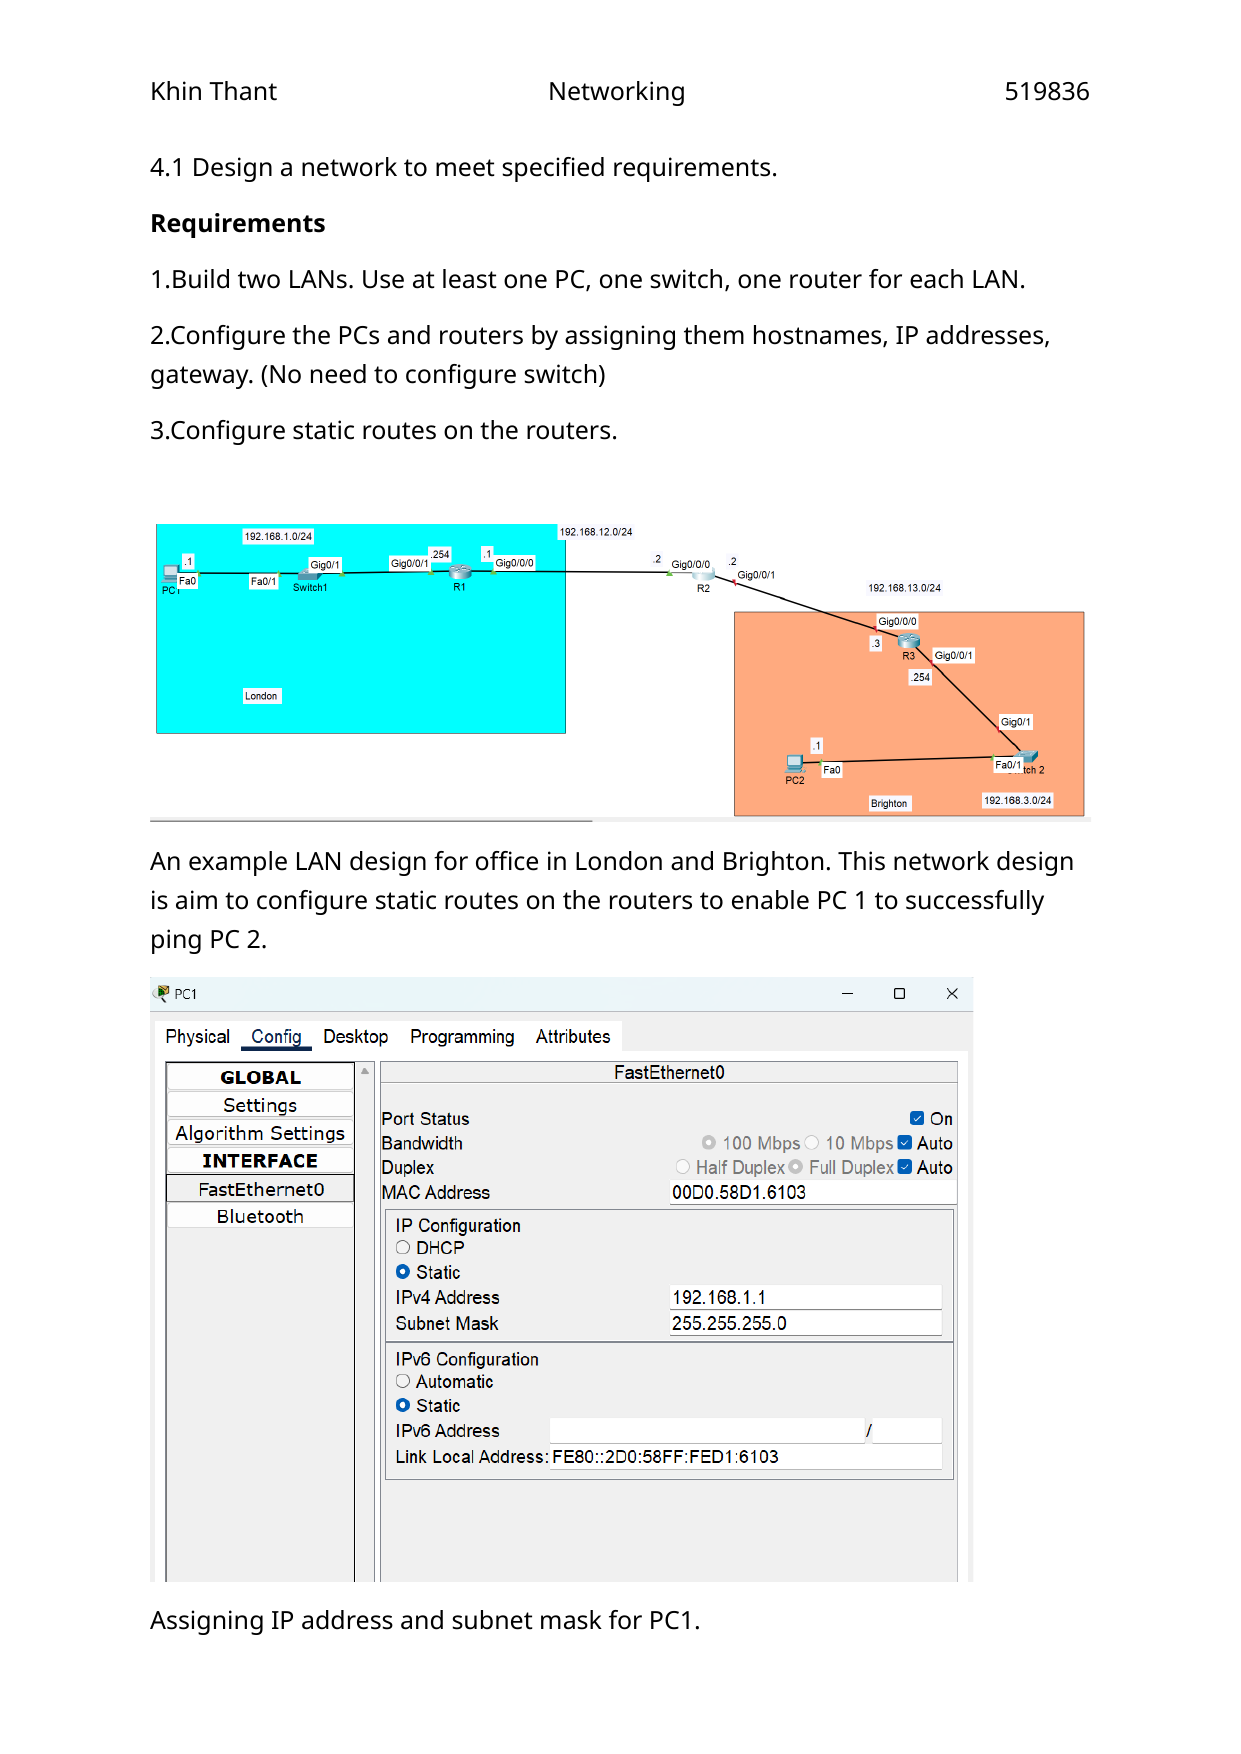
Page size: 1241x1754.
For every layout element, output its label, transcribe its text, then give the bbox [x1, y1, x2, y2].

text Assigning IP address and subnet mask for PC1. [150, 1603, 1090, 1637]
text Requirements [150, 206, 1090, 240]
text 4.1 Design a network to meet specified requirements. [150, 150, 1090, 184]
text 2.Configure the PCs and routers by assigning them hostnames, IP addresses, gateway. (No need to configure switch) [150, 317, 1090, 391]
text 1.Build two LANs. Use at least one PC, one switch, one router for each LAN. [150, 262, 1090, 296]
text 3.Configure static routes on the routers. [150, 412, 1090, 447]
text An example LAN design for office in London and Brighton. This network design is aim to configure static routes on the routers to enable PC 1 to successfully ping PC 2. [150, 843, 1090, 956]
